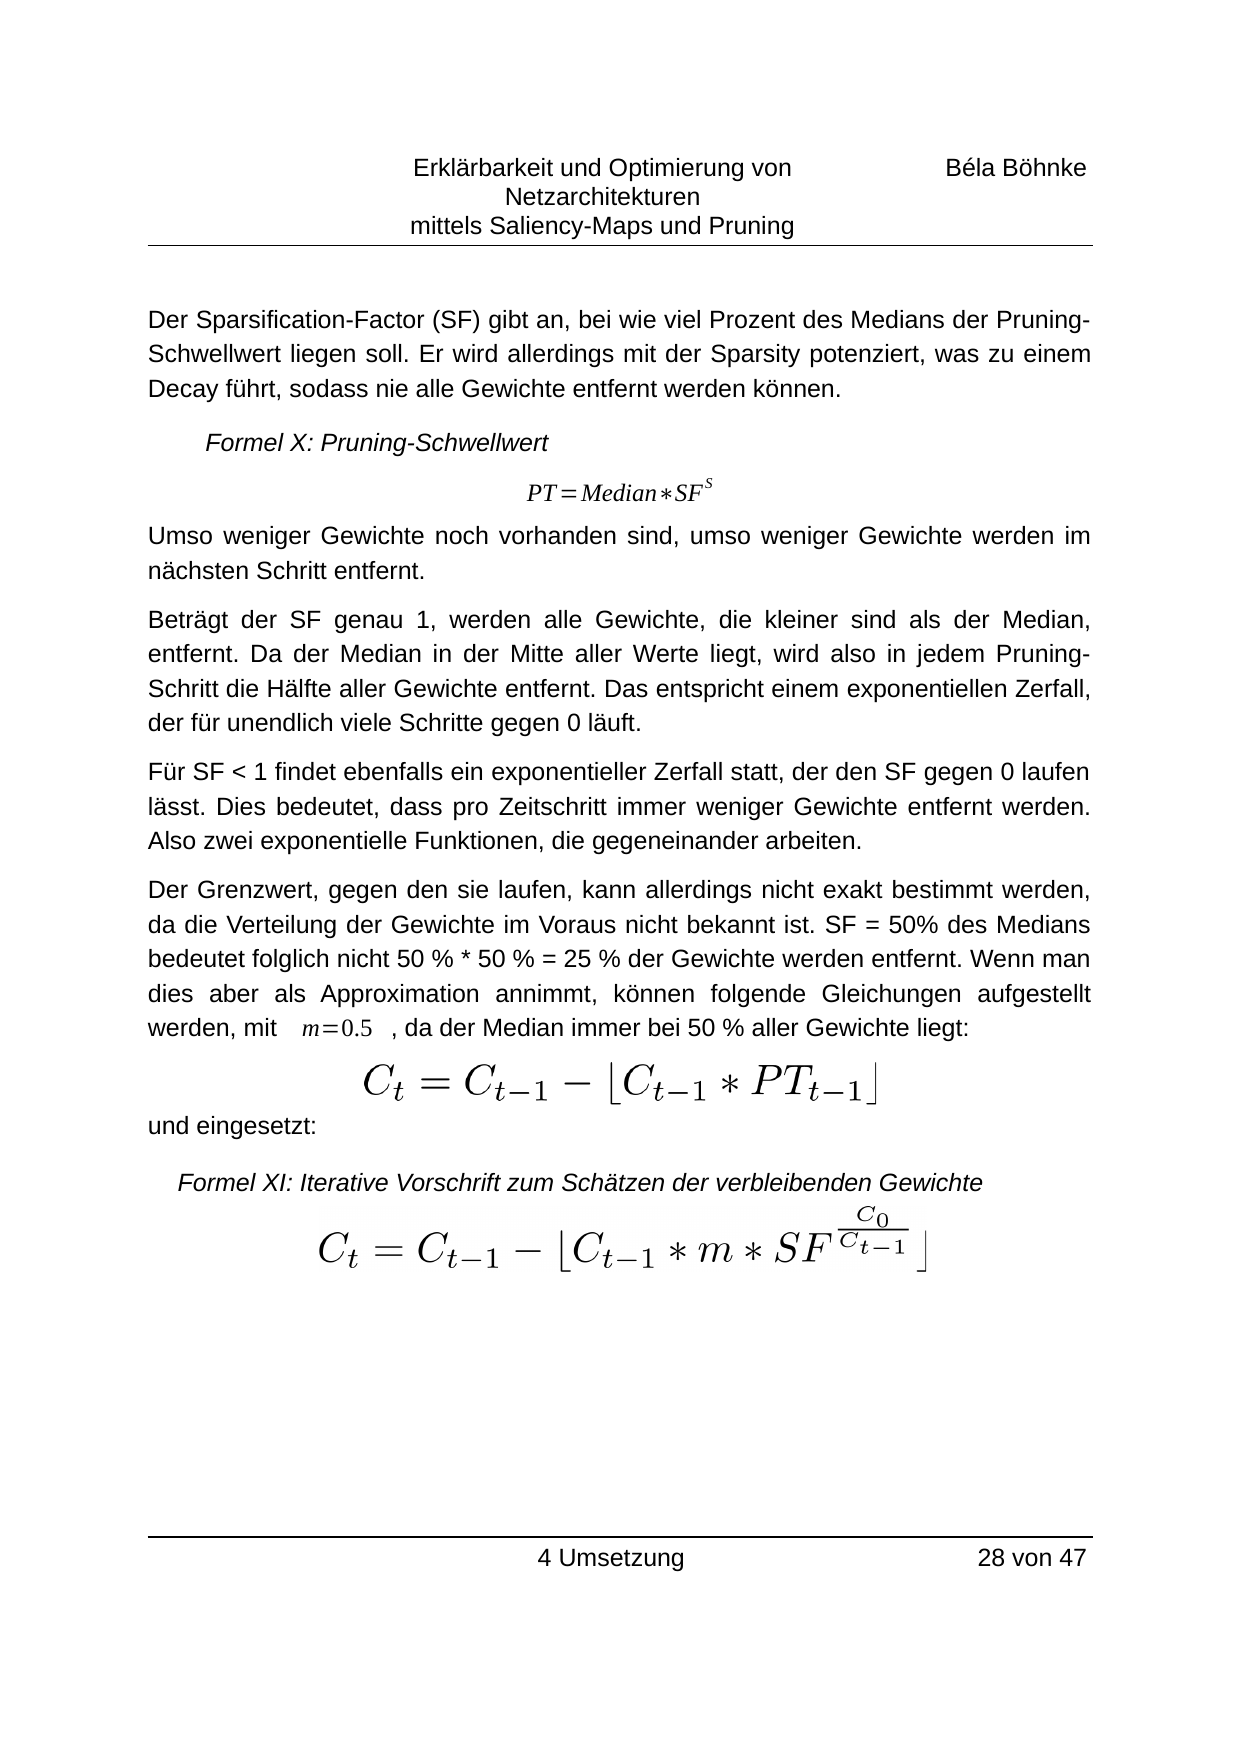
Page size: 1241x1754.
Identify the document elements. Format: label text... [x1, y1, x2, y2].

text Umso weniger Gewichte noch vorhanden sind, umso weniger Gewichte werden im nächsten Schritt entfernt. [148, 416, 1093, 584]
picture [364, 1062, 877, 1105]
text [177, 1197, 1111, 1297]
text Formel XI: Iterative Vorschrift zum Schätzen der verbleibenden Gewichte [177, 1168, 1111, 1197]
text Der Grenzwert, gegen den sie laufen, kann allerdings nicht exakt bestimmt werden, da die Verteilung der Gewichte im Voraus nicht bekannt ist. SF = 50% des Medians bedeutet folglich nicht 50 % * 50 % = 25 % der Gewichte werden entfernt. Wenn man dies aber als Approximation annimmt, können folgende Gleichungen aufgestellt werden, mit , da der Median immer bei 50 % aller Gewichte liegt: [148, 875, 1093, 1042]
text und eingesetzt: [148, 1062, 1093, 1139]
text Für SF < 1 findet ebenfalls ein exponentieller Zerfall statt, der den SF gegen 0 laufen lässt. Dies bedeutet, dass pro Zeitschritt immer weniger Gewichte entfernt werden. Also zwei exponentielle Funktionen, die gegeneinander arbeiten. [148, 757, 1093, 855]
text Beträgt der SF genau 1, werden alle Gewichte, die kleiner sind als der Median, entfernt. Da der Median in der Mitte aller Werte liegt, wird also in jedem Pruning-Schritt die Hälfte aller Gewichte entfernt. Das entspricht einem exponentiellen Zerfall, der für unendlich viele Schritte gegen 0 läuft. [148, 605, 1093, 737]
picture [319, 1206, 927, 1272]
text Der Sparsification-Factor (SF) gibt an, bei wie viel Prozent des Medians der Pruning-Schwellwert liegen soll. Er wird allerdings mit der Sparsity potenziert, was zu einem Decay führt, sodass nie alle Gewichte entfernt werden können. [148, 304, 1093, 402]
text [177, 1156, 1111, 1168]
text Formel X: Pruning-Schwellwert [205, 428, 1020, 457]
